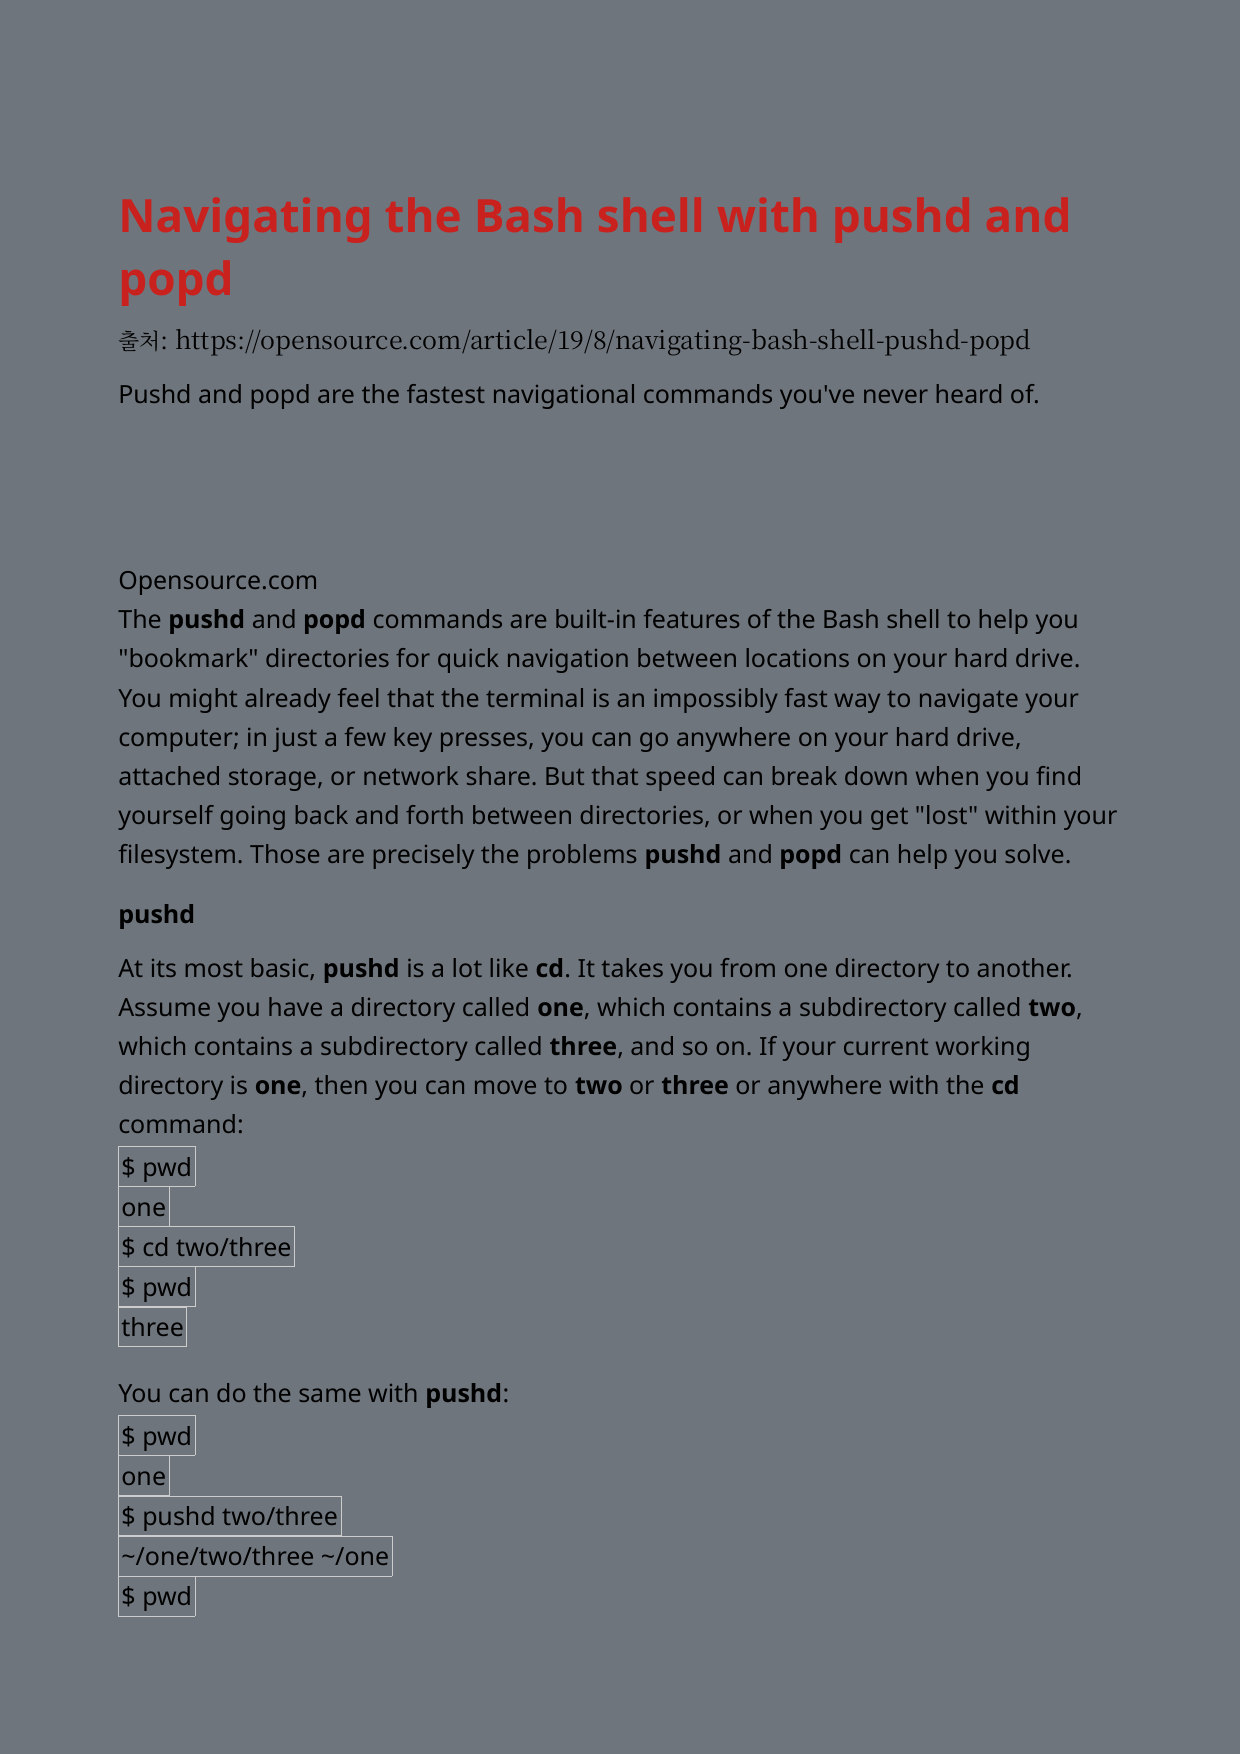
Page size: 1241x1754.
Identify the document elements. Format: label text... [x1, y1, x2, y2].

text [393, 1536, 1122, 1576]
text At its most basic, pushd is a lot like cd. It takes you from one directory to another. Assume you have a directory called one, which contains a subdirectory called two, which contains a subdirectory called three, and so on. If your current working directory is one, then you can move to two or three or anywhere with the cd command: [118, 950, 1122, 1141]
text [196, 1576, 1122, 1616]
text Pushd and popd are the fastest navigational commands you've never heard of. [118, 377, 1122, 411]
text $ cd two/three [119, 1227, 294, 1266]
text ~/one/two/three ~/one [119, 1537, 392, 1576]
text $ pushd two/three [119, 1497, 341, 1535]
text [196, 1266, 1122, 1307]
text one [119, 1187, 169, 1226]
text [170, 1455, 1122, 1496]
text one [119, 1456, 169, 1495]
text [342, 1496, 1122, 1536]
text $ pwd [119, 1416, 195, 1455]
text three [119, 1308, 186, 1346]
text Opensource.com [118, 563, 1122, 597]
text $ pwd [119, 1267, 195, 1306]
text [295, 1226, 1122, 1266]
subtitle Navigating the Bash shell with pushd and popd [118, 183, 1122, 308]
text You can do the same with pushd: [118, 1376, 1122, 1410]
text [196, 1415, 1122, 1455]
subtitle pushd [118, 897, 1122, 931]
text 출처: https://opensource.com/article/19/8/navigating-bash-shell-pushd-popd [118, 321, 1122, 357]
text $ pwd [119, 1577, 195, 1616]
text [187, 1307, 1122, 1347]
text $ pwd [119, 1147, 195, 1186]
text [196, 1146, 1122, 1186]
text The pushd and popd commands are built-in features of the Bash shell to help you "bookmark" directories for quick navigation between locations on your hard drive. You might already feel that the terminal is an impossibly fast way to navigate your computer; in just a few key presses, you can go anywhere on your hard drive, attached storage, or network share. But that speed can break down when you find yourself going back and forth between directories, or when you get "lost" within your filesystem. Those are precisely the problems pushd and popd can help you solve. [118, 602, 1122, 871]
text [170, 1186, 1122, 1226]
